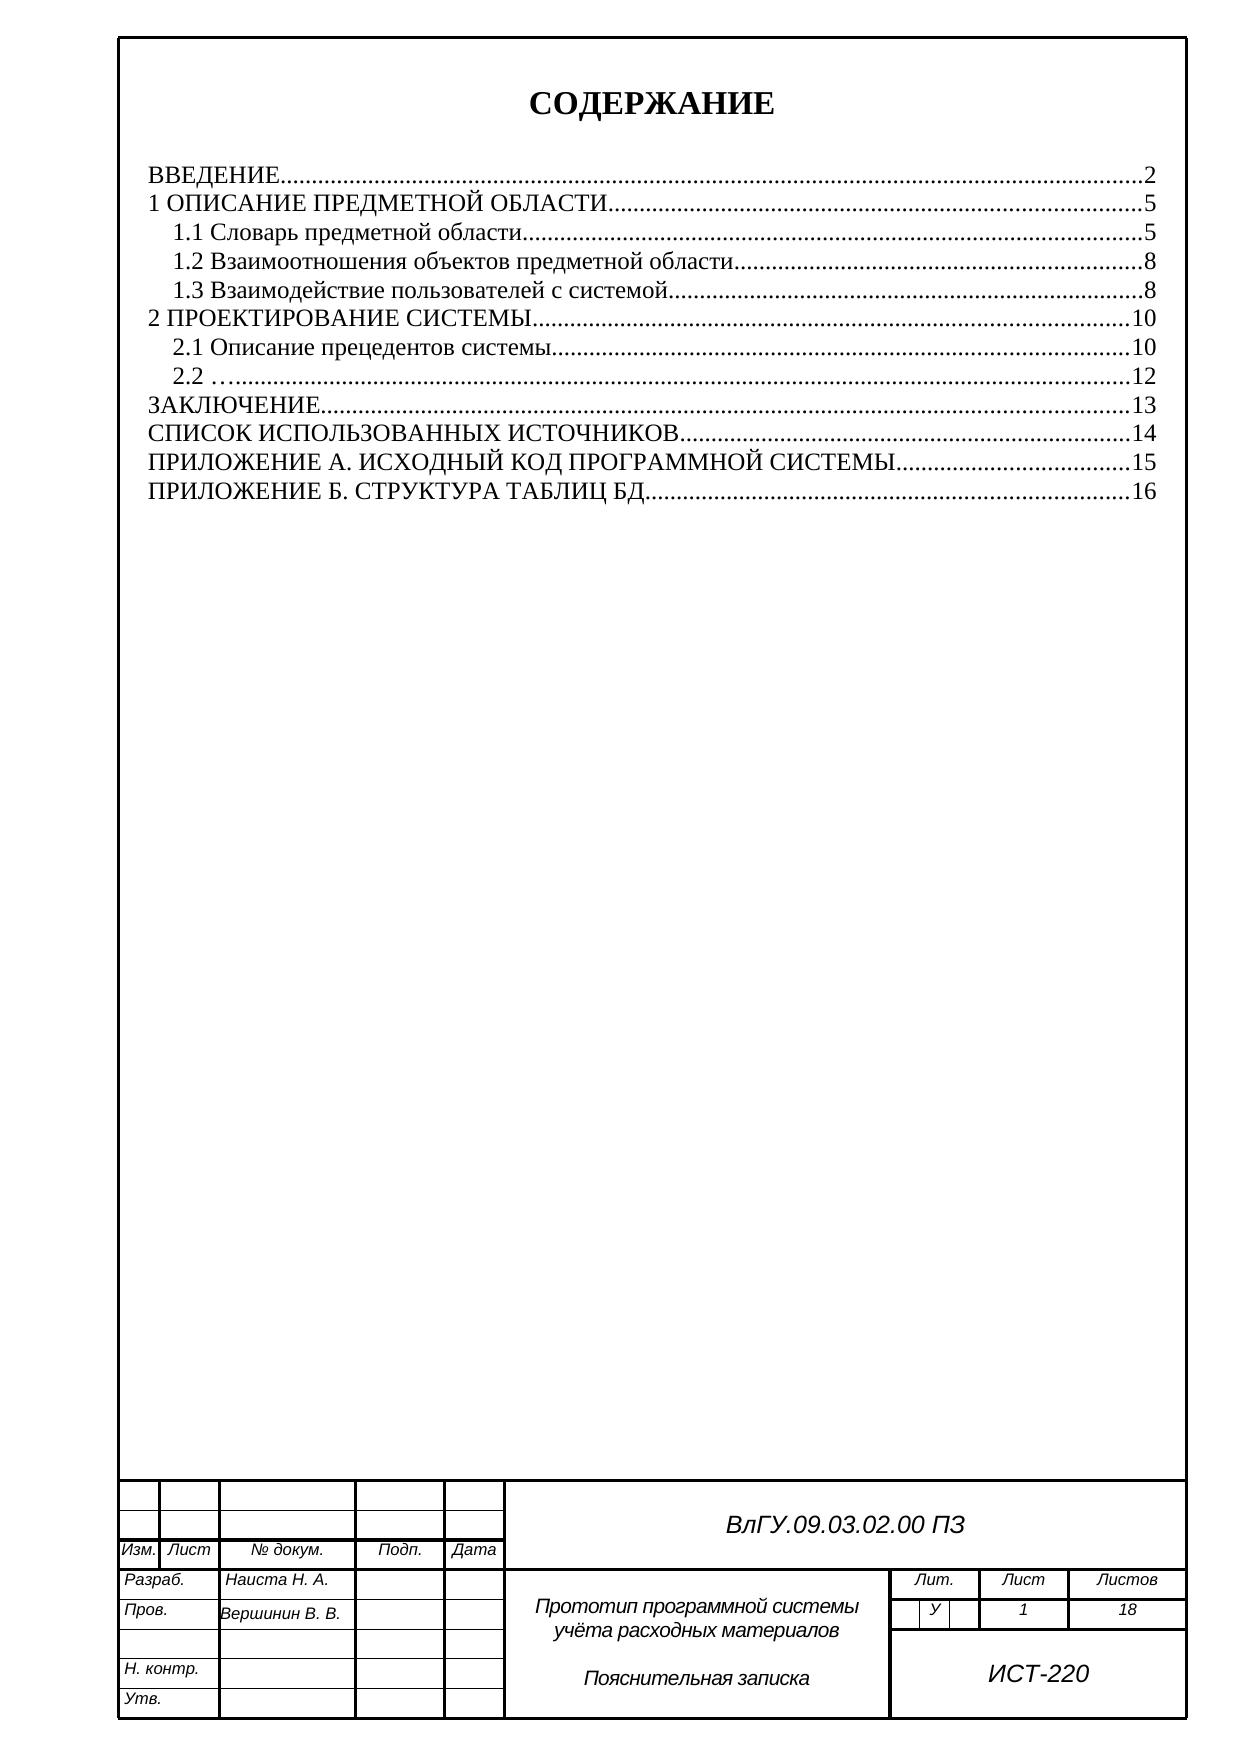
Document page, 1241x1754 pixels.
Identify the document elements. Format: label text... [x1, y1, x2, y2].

text СПИСОК ИСПОЛЬЗОВАННЫХ ИСТОЧНИКОВ 14 [148, 418, 1156, 447]
text ПРИЛОЖЕНИЕ А. ИСХОДНЫЙ КОД ПРОГРАММНОЙ СИСТЕМЫ 15 [148, 447, 1156, 476]
text 1.1 Словарь предметной области 5 [172, 217, 1156, 246]
text СОДЕРЖАНИЕ [120, 83, 1185, 121]
text ВВЕДЕНИЕ 2 [148, 160, 1156, 188]
text ЗАКЛЮЧЕНИЕ 13 [148, 390, 1156, 418]
text 2 ПРОЕКТИРОВАНИЕ СИСТЕМЫ 10 [148, 303, 1156, 332]
text ПРИЛОЖЕНИЕ Б. СТРУКТУРА ТАБЛИЦ БД 16 [148, 476, 1156, 505]
text 2.2 … 12 [172, 361, 1156, 390]
text 2.1 Описание прецедентов системы 10 [172, 332, 1156, 361]
text 1.3 Взаимодействие пользователей с системой 8 [172, 275, 1156, 303]
text 1 ОПИСАНИЕ ПРЕДМЕТНОЙ ОБЛАСТИ 5 [148, 188, 1156, 217]
text 1.2 Взаимоотношения объектов предметной области 8 [172, 246, 1156, 275]
